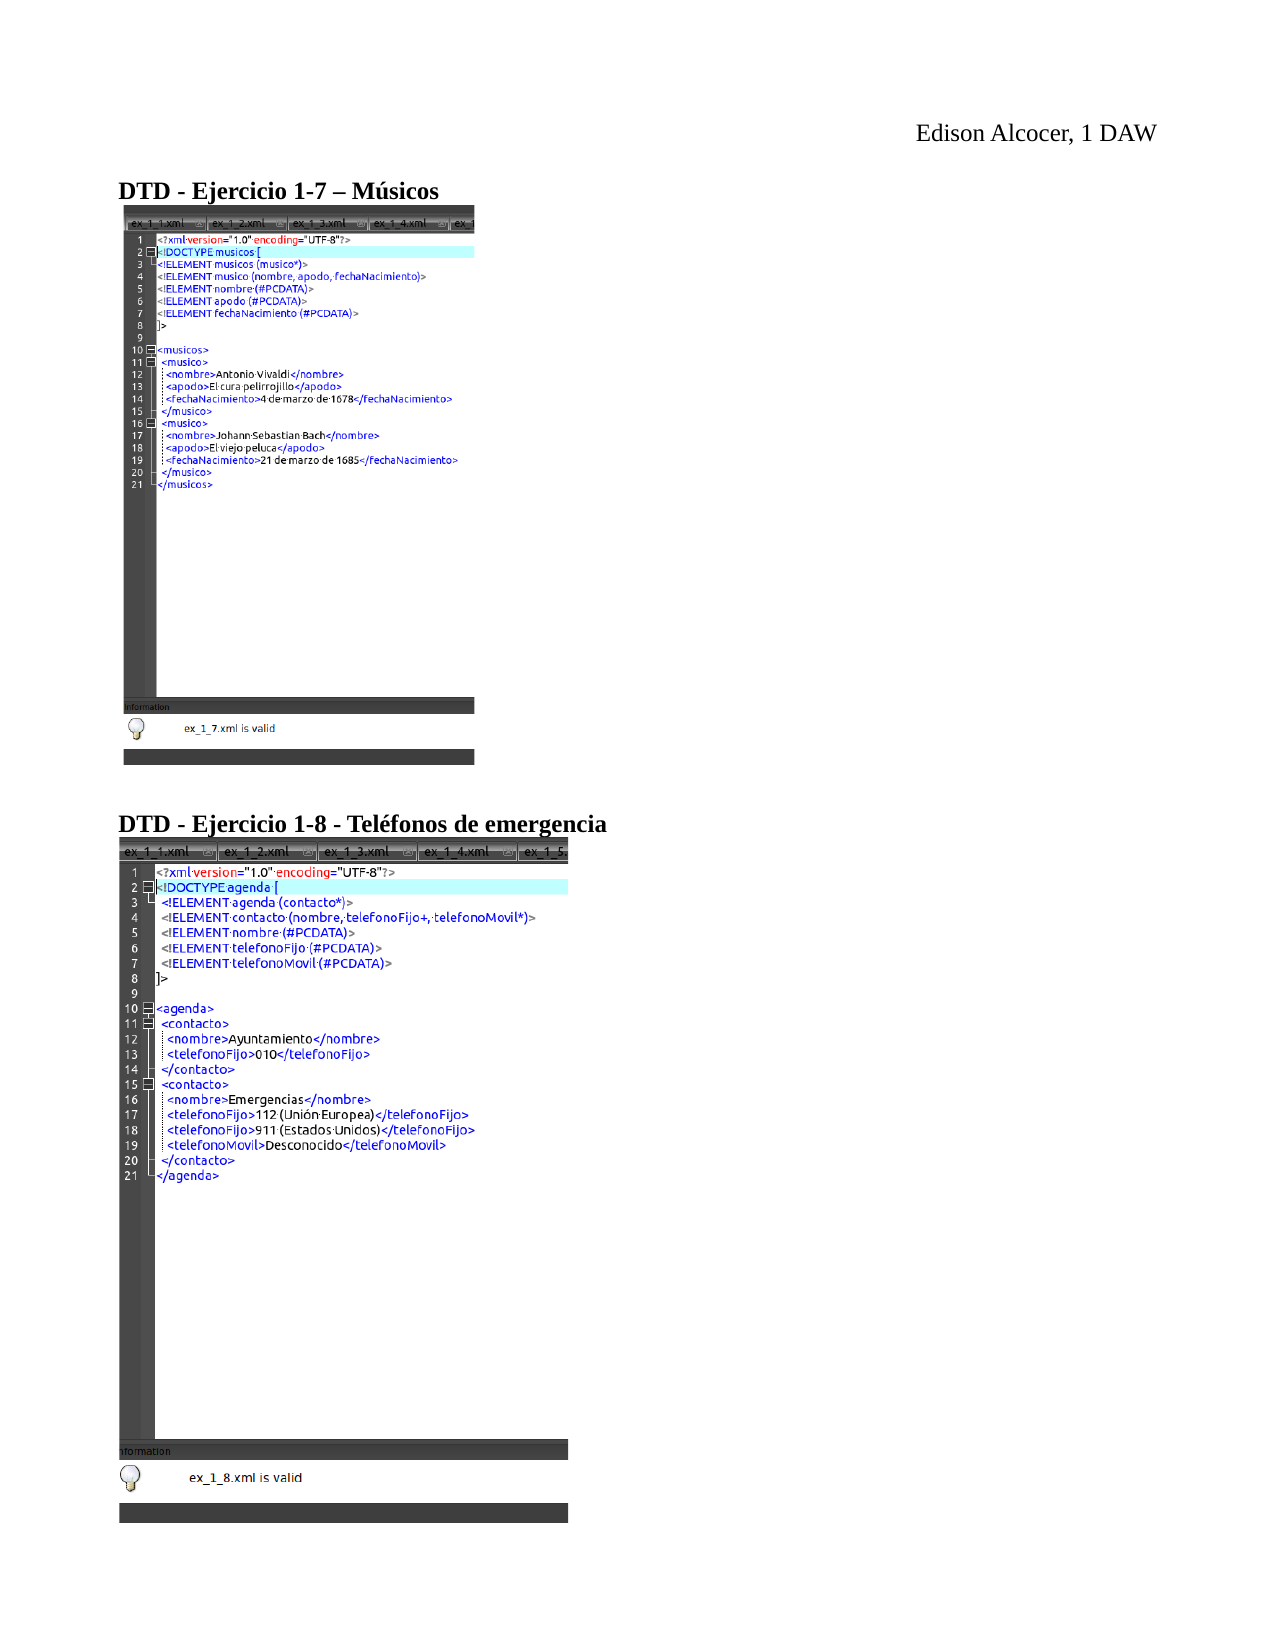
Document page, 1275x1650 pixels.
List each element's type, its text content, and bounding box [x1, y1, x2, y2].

picture [123, 205, 475, 765]
picture [119, 837, 569, 1523]
text DTD - Ejercicio 1-7 – Músicos [118, 176, 1157, 205]
text DTD - Ejercicio 1-8 - Teléfonos de emergencia [118, 809, 1157, 838]
